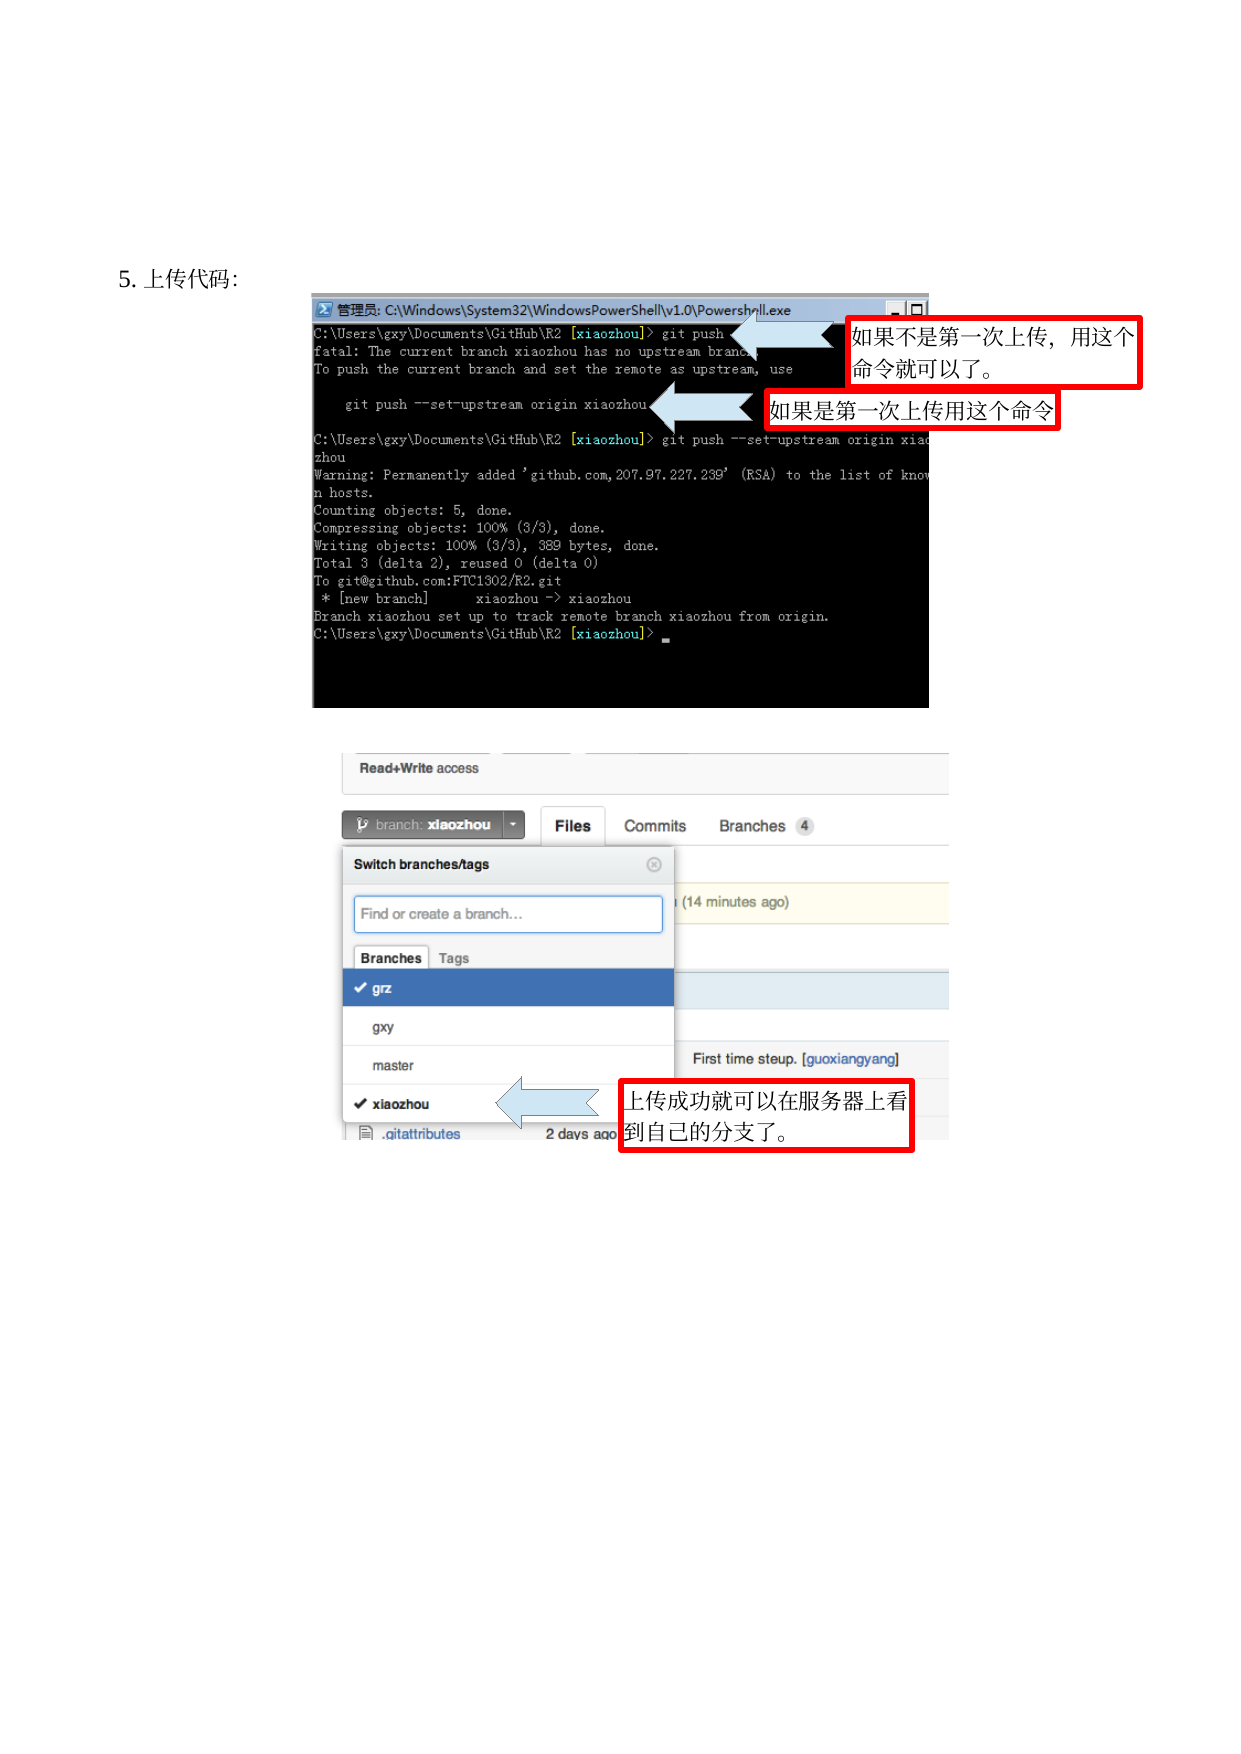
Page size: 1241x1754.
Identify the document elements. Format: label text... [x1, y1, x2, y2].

picture [291, 753, 949, 1140]
text 5. 上传代码： [118, 262, 1122, 293]
picture [311, 293, 929, 708]
